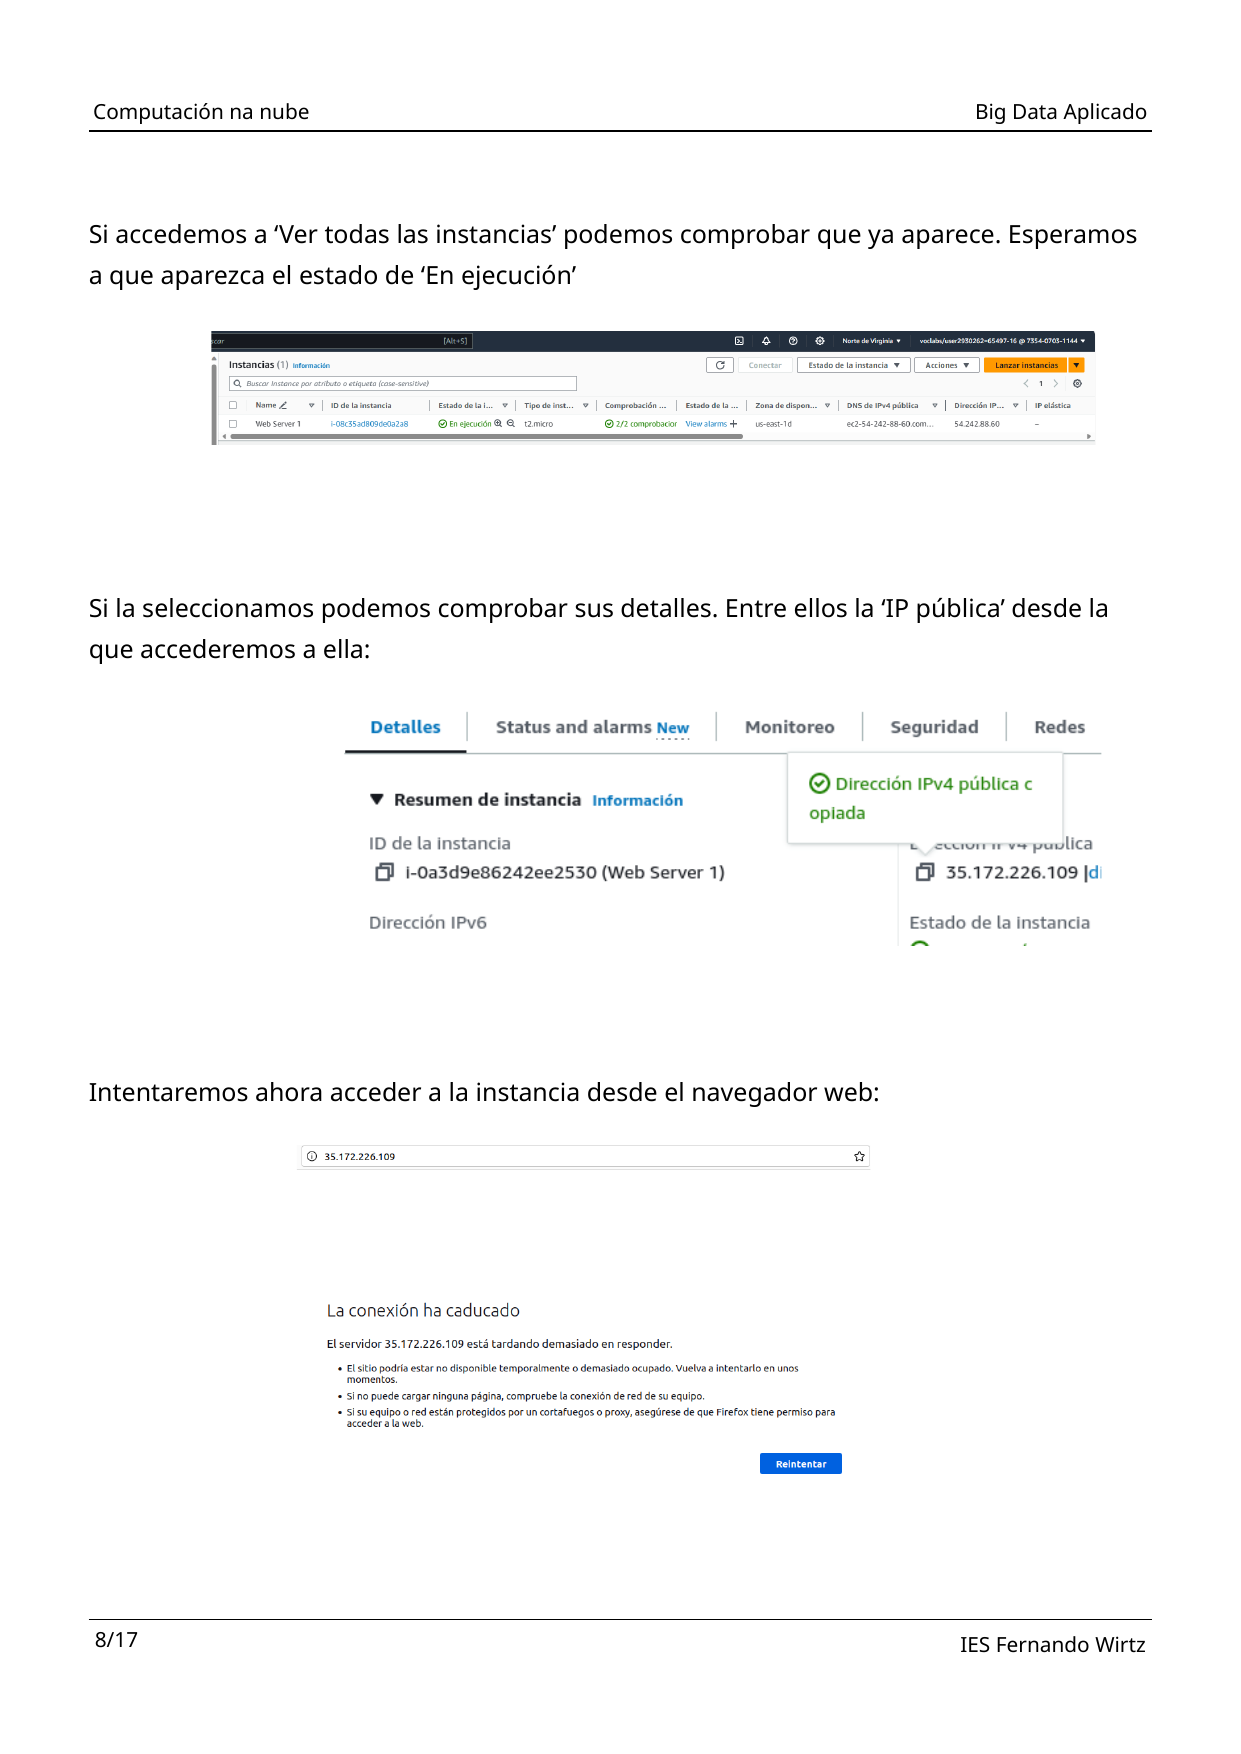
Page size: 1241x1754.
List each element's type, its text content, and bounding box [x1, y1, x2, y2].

text Intentaremos ahora acceder a la instancia desde el navegador web: [88, 1074, 1152, 1109]
text Si la seleccionamos podemos comprobar sus detalles. Entre ellos la ‘IP pública’ desde la que accederemos a ella: [88, 590, 1152, 665]
text Si accedemos a ‘Ver todas las instancias’ podemos comprobar que ya aparece. Esperamos a que aparezca el estado de ‘En ejecución’ [88, 217, 1152, 292]
picture [296, 1145, 871, 1485]
picture [344, 687, 1102, 946]
picture [211, 331, 1096, 445]
